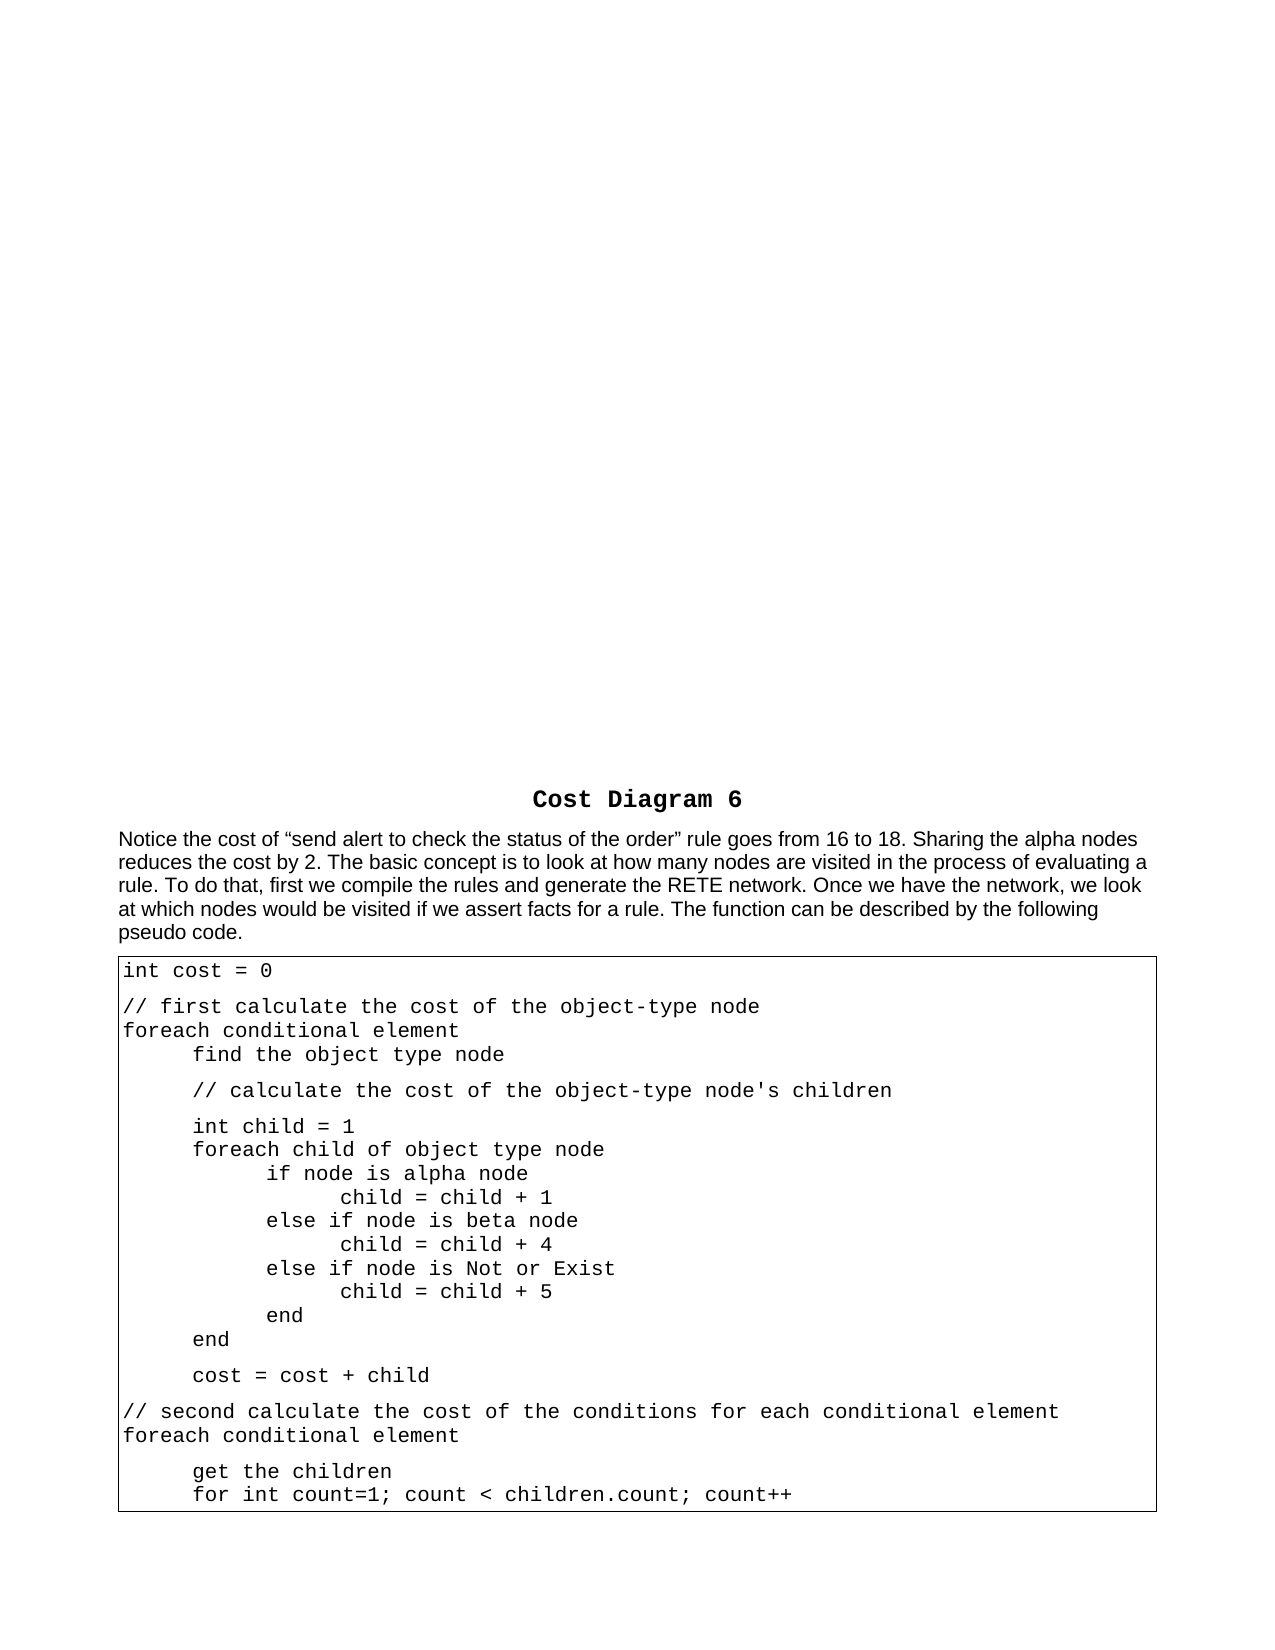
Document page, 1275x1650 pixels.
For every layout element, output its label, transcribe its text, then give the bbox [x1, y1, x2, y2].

text Notice the cost of “send alert to check the status of the order” rule goes from 16 to 18. Sharing the alpha nodes reduces the cost by 2. The basic concept is to look at how many nodes are visited in the process of evaluating a rule. To do that, first we compile the rules and generate the RETE network. Once we have the network, we look at which nodes would be visited if we assert facts for a rule. The function can be described by the following pseudo code. [118, 827, 1157, 943]
text Cost Diagram 6 [118, 118, 1157, 815]
text int child = 1 foreach child of object type node if node is alpha node child = child + 1 else if node is beta node child = child + 4 else if node is Not or Exist child = child + 5 end end [119, 1112, 1156, 1352]
text cost = cost + child [119, 1361, 1156, 1388]
text // calculate the cost of the object-type node's children [119, 1076, 1156, 1103]
text int cost = 0 [119, 957, 1156, 984]
text // second calculate the cost of the conditions for each conditional element foreach conditional element [119, 1397, 1156, 1448]
text get the children for int count=1; count < children.count; count++ [119, 1457, 1156, 1511]
text // first calculate the cost of the object-type node foreach conditional element find the object type node [119, 992, 1156, 1067]
